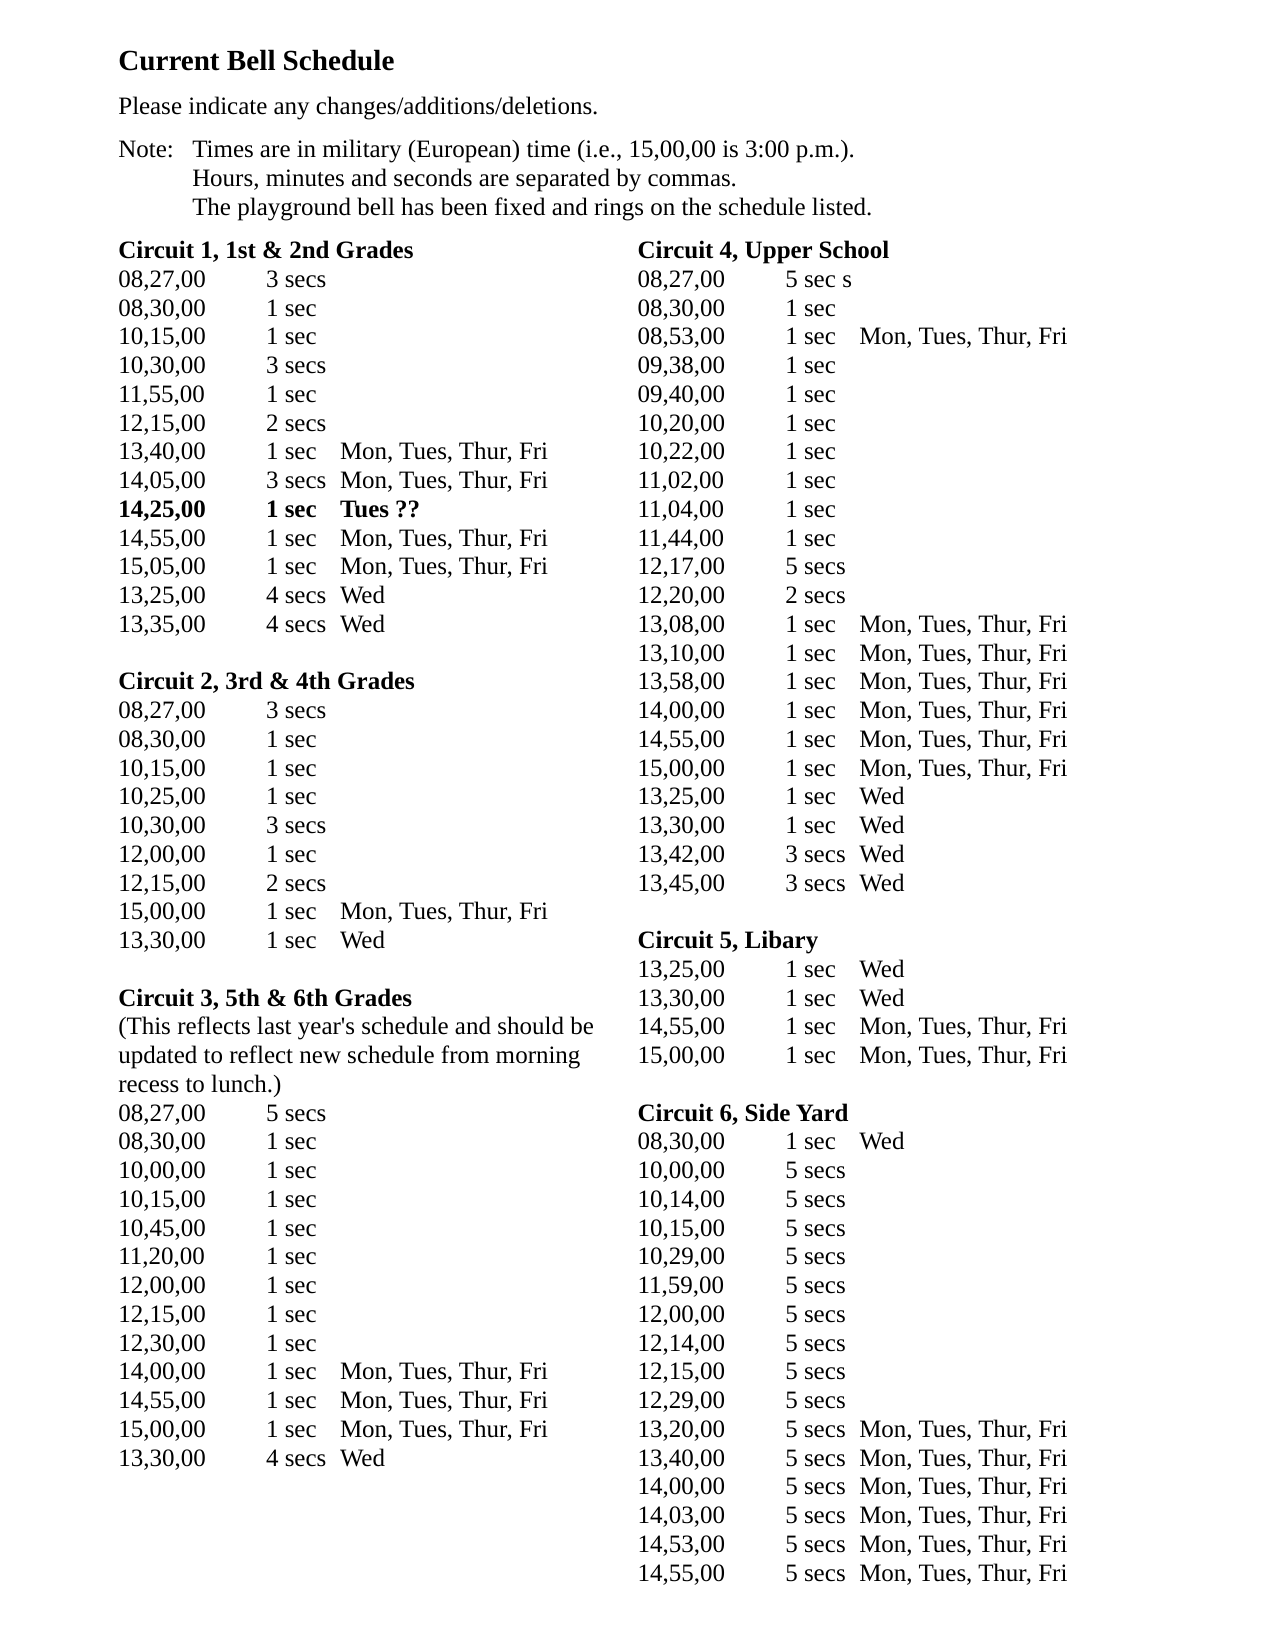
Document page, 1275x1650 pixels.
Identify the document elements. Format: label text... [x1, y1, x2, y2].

text 08,30,00 1 sec [637, 293, 1157, 321]
text 14,55,00 1 sec Mon, Tues, Thur, Fri [118, 523, 637, 551]
text Hours, minutes and seconds are separated by commas. [118, 163, 1157, 192]
text 11,20,00 1 sec [118, 1241, 637, 1270]
text Current Bell Schedule [118, 43, 1157, 77]
text 15,00,00 1 sec Mon, Tues, Thur, Fri [118, 896, 637, 925]
text 13,10,00 1 sec Mon, Tues, Thur, Fri [637, 638, 1157, 666]
text Circuit 6, Side Yard [637, 1098, 1157, 1126]
text 15,05,00 1 sec Mon, Tues, Thur, Fri [118, 551, 637, 580]
text 10,22,00 1 sec [637, 436, 1157, 465]
text 09,38,00 1 sec [637, 350, 1157, 379]
text 12,30,00 1 sec [118, 1328, 637, 1356]
text Circuit 5, Libary [637, 925, 1157, 954]
text 14,00,00 1 sec Mon, Tues, Thur, Fri [637, 695, 1157, 724]
text 11,59,00 5 secs [637, 1270, 1157, 1299]
text 10,15,00 1 sec [118, 753, 637, 781]
text 12,00,00 1 sec [118, 1270, 637, 1299]
text 14,55,00 1 sec Mon, Tues, Thur, Fri [637, 724, 1157, 753]
text 12,14,00 5 secs [637, 1328, 1157, 1356]
text 10,45,00 1 sec [118, 1213, 637, 1241]
text 13,40,00 5 secs Mon, Tues, Thur, Fri [637, 1443, 1157, 1471]
text 15,00,00 1 sec Mon, Tues, Thur, Fri [637, 753, 1157, 781]
text 14,03,00 5 secs Mon, Tues, Thur, Fri [637, 1500, 1157, 1529]
text 13,08,00 1 sec Mon, Tues, Thur, Fri [637, 609, 1157, 638]
text 13,45,00 3 secs Wed [637, 868, 1157, 896]
text 11,02,00 1 sec [637, 465, 1157, 494]
text Note: Times are in military (European) time (i.e., 15,00,00 is 3:00 p.m.). [118, 134, 1157, 163]
text Circuit 3, 5th & 6th Grades [118, 983, 637, 1011]
text 14,55,00 5 secs Mon, Tues, Thur, Fri [637, 1558, 1157, 1586]
text 12,00,00 5 secs [637, 1299, 1157, 1328]
text 08,27,00 5 secs [118, 1098, 637, 1126]
text 13,30,00 1 sec Wed [637, 810, 1157, 839]
text 08,30,00 1 sec [118, 293, 637, 321]
text 13,20,00 5 secs Mon, Tues, Thur, Fri [637, 1414, 1157, 1443]
text 10,00,00 1 sec [118, 1155, 637, 1184]
text 13,58,00 1 sec Mon, Tues, Thur, Fri [637, 666, 1157, 695]
text 12,20,00 2 secs [637, 580, 1157, 609]
text 11,55,00 1 sec [118, 379, 637, 408]
text 12,15,00 5 secs [637, 1356, 1157, 1385]
text 14,55,00 1 sec Mon, Tues, Thur, Fri [118, 1385, 637, 1414]
text 13,30,00 4 secs Wed [118, 1443, 637, 1471]
text 12,29,00 5 secs [637, 1385, 1157, 1414]
text 10,30,00 3 secs [118, 810, 637, 839]
text 08,30,00 1 sec Wed [637, 1126, 1157, 1155]
text 14,00,00 5 secs Mon, Tues, Thur, Fri [637, 1471, 1157, 1500]
text 15,00,00 1 sec Mon, Tues, Thur, Fri [637, 1040, 1157, 1069]
text 13,30,00 1 sec Wed [637, 983, 1157, 1011]
text 14,53,00 5 secs Mon, Tues, Thur, Fri [637, 1529, 1157, 1558]
text 13,25,00 1 sec Wed [637, 781, 1157, 810]
text 10,14,00 5 secs [637, 1184, 1157, 1213]
text 10,20,00 1 sec [637, 408, 1157, 436]
text 10,15,00 1 sec [118, 321, 637, 350]
text Please indicate any changes/additions/deletions. [118, 91, 1157, 120]
text 10,00,00 5 secs [637, 1155, 1157, 1184]
text 08,27,00 3 secs [118, 695, 637, 724]
text Circuit 2, 3rd & 4th Grades [118, 666, 637, 695]
text 13,35,00 4 secs Wed [118, 609, 637, 638]
text 11,44,00 1 sec [637, 523, 1157, 551]
text 14,55,00 1 sec Mon, Tues, Thur, Fri [637, 1011, 1157, 1040]
text 13,40,00 1 sec Mon, Tues, Thur, Fri [118, 436, 637, 465]
text 12,15,00 2 secs [118, 868, 637, 896]
text 14,05,00 3 secs Mon, Tues, Thur, Fri [118, 465, 637, 494]
text 14,00,00 1 sec Mon, Tues, Thur, Fri [118, 1356, 637, 1385]
text 09,40,00 1 sec [637, 379, 1157, 408]
text 11,04,00 1 sec [637, 494, 1157, 523]
text 12,15,00 2 secs [118, 408, 637, 436]
text 08,30,00 1 sec [118, 724, 637, 753]
text The playground bell has been fixed and rings on the schedule listed. [118, 192, 1157, 221]
text 12,00,00 1 sec [118, 839, 637, 868]
text 14,25,00 1 sec Tues ?? [118, 494, 637, 523]
text 10,29,00 5 secs [637, 1241, 1157, 1270]
text Circuit 4, Upper School [637, 235, 1157, 264]
text 10,15,00 5 secs [637, 1213, 1157, 1241]
text 13,42,00 3 secs Wed [637, 839, 1157, 868]
text 10,30,00 3 secs [118, 350, 637, 379]
text 13,25,00 1 sec Wed [637, 954, 1157, 983]
text 08,30,00 1 sec [118, 1126, 637, 1155]
text 08,53,00 1 sec Mon, Tues, Thur, Fri [637, 321, 1157, 350]
text 12,17,00 5 secs [637, 551, 1157, 580]
text Circuit 1, 1st & 2nd Grades [118, 235, 637, 264]
text 08,27,00 3 secs [118, 264, 637, 293]
text 10,25,00 1 sec [118, 781, 637, 810]
text 13,30,00 1 sec Wed [118, 925, 637, 954]
text 08,27,00 5 sec s [637, 264, 1157, 293]
text 15,00,00 1 sec Mon, Tues, Thur, Fri [118, 1414, 637, 1443]
text (This reflects last year's schedule and should be updated to reflect new schedule from morning recess to lunch.) [118, 1011, 637, 1098]
text 12,15,00 1 sec [118, 1299, 637, 1328]
text 10,15,00 1 sec [118, 1184, 637, 1213]
text 13,25,00 4 secs Wed [118, 580, 637, 609]
